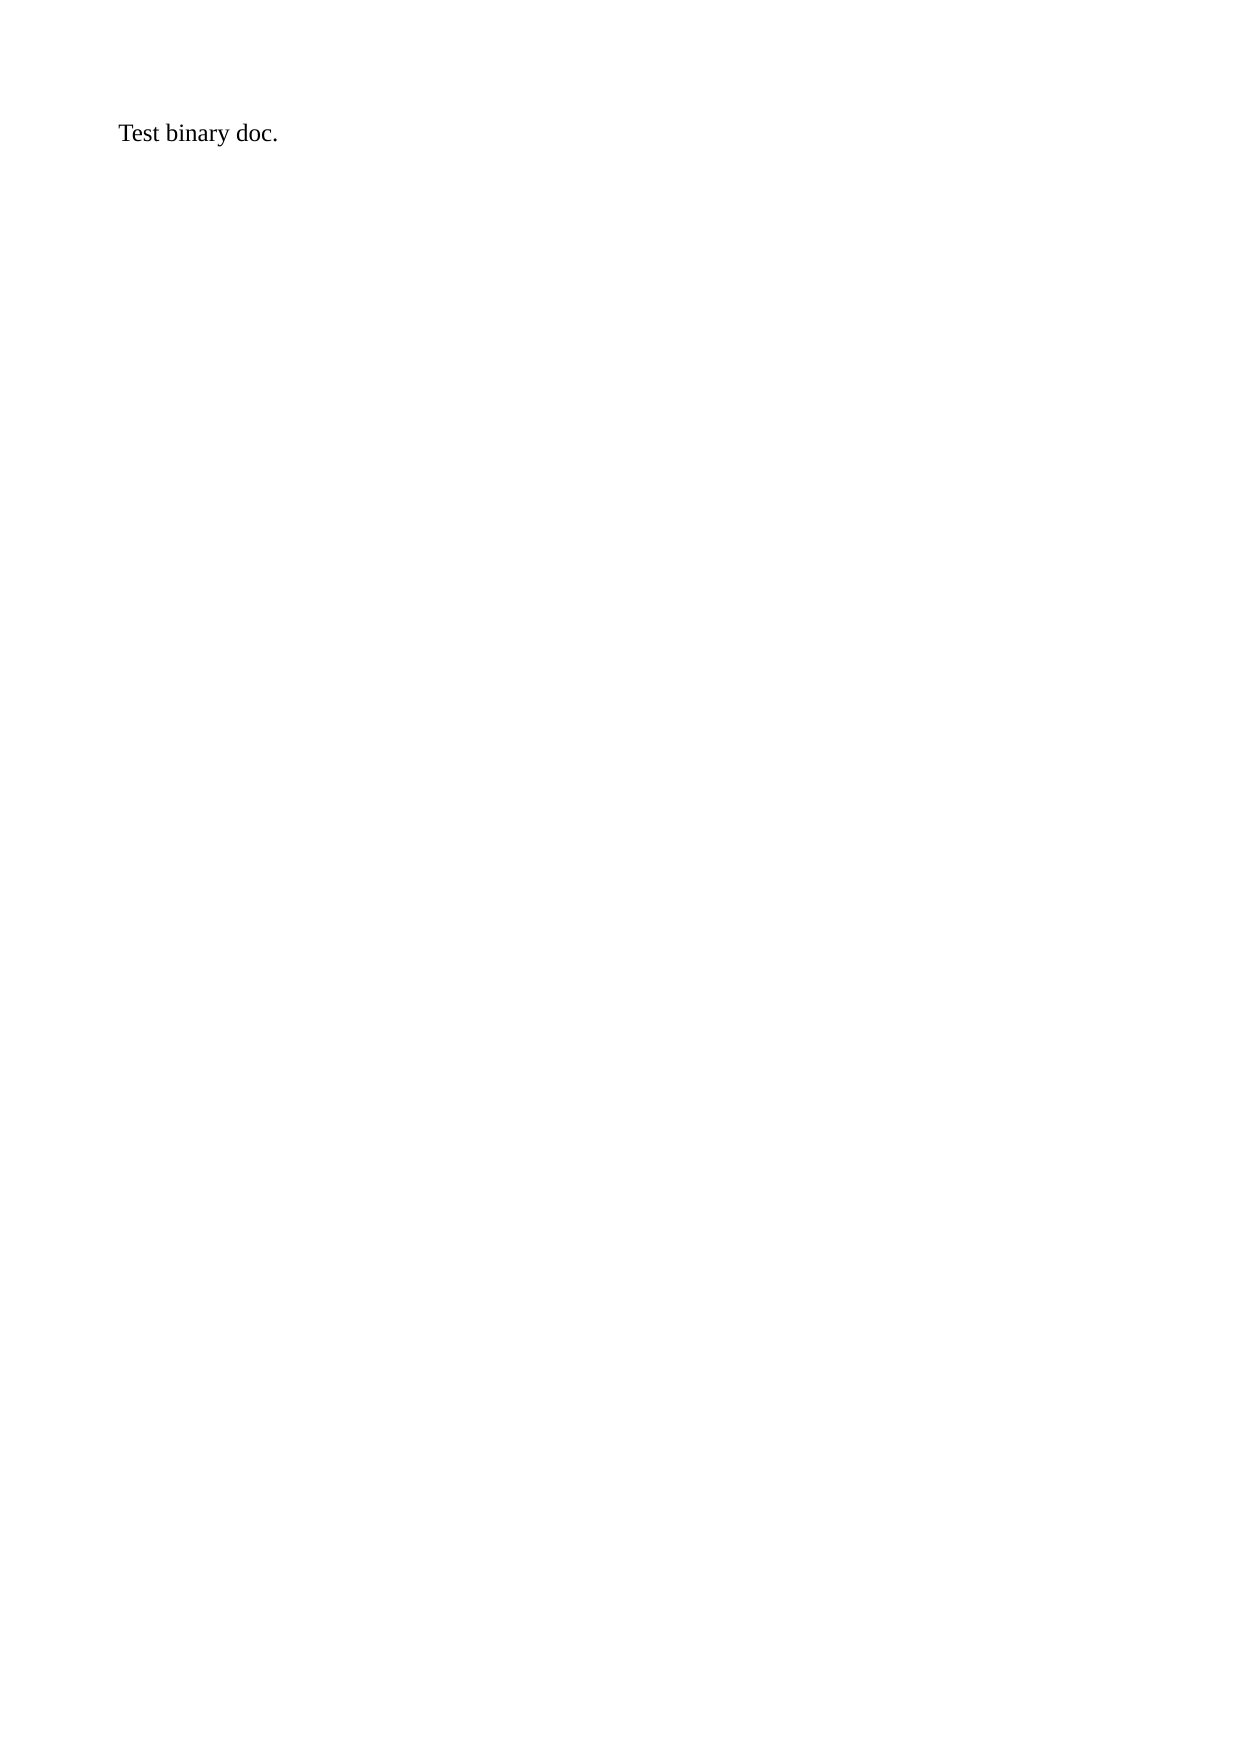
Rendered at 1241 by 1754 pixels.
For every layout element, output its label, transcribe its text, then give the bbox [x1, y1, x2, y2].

text Test binary doc. [118, 118, 1122, 147]
